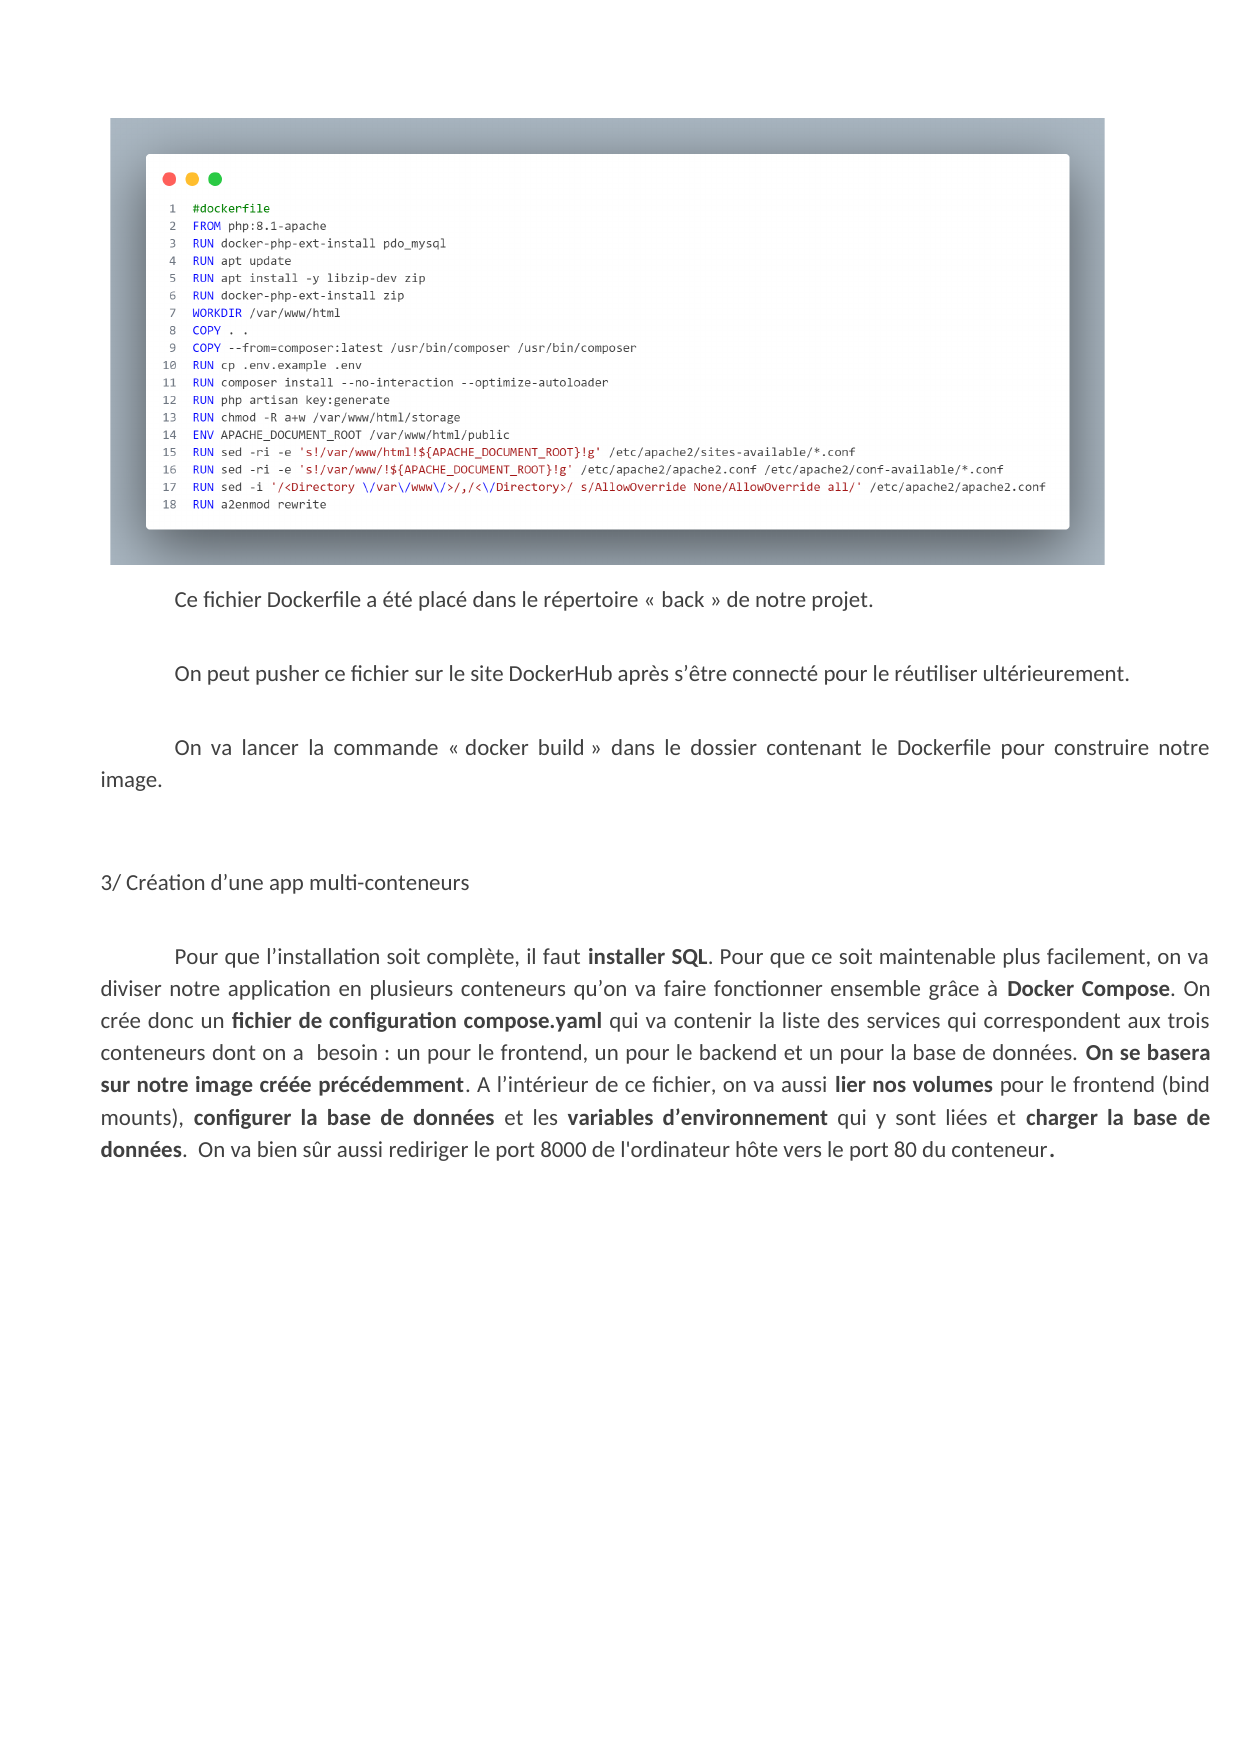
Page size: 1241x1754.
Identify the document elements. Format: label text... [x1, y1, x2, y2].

picture [110, 118, 1105, 565]
text Pour que l’installation soit complète, il faut installer SQL. Pour que ce soit maintenable plus facilement, on va diviser notre application en plusieurs conteneurs qu’on va faire fonctionner ensemble grâce à Docker Compose. On crée donc un fichier de configuration compose.yaml qui va contenir la liste des services qui correspondent aux trois conteneurs dont on a besoin : un pour le frontend, un pour le backend et un pour la base de données. On se basera sur notre image créée précédemment. A l’intérieur de ce fichier, on va aussi lier nos volumes pour le frontend (bind mounts), configurer la base de données et les variables d’environnement qui y sont liées et charger la base de données. On va bien sûr aussi rediriger le port 8000 de l'ordinateur hôte vers le port 80 du conteneur. [100, 942, 1211, 1163]
text On peut pusher ce fichier sur le site DockerHub après s’être connecté pour le réutiliser ultérieurement. [100, 659, 1211, 687]
text On va lancer la commande « docker build » dans le dossier contenant le Dockerfile pour construire notre image. [100, 733, 1211, 793]
text 3/ Création d’une app multi-conteneurs [100, 868, 1211, 896]
text Ce fichier Dockerfile a été placé dans le répertoire « back » de notre projet. [100, 586, 1211, 613]
